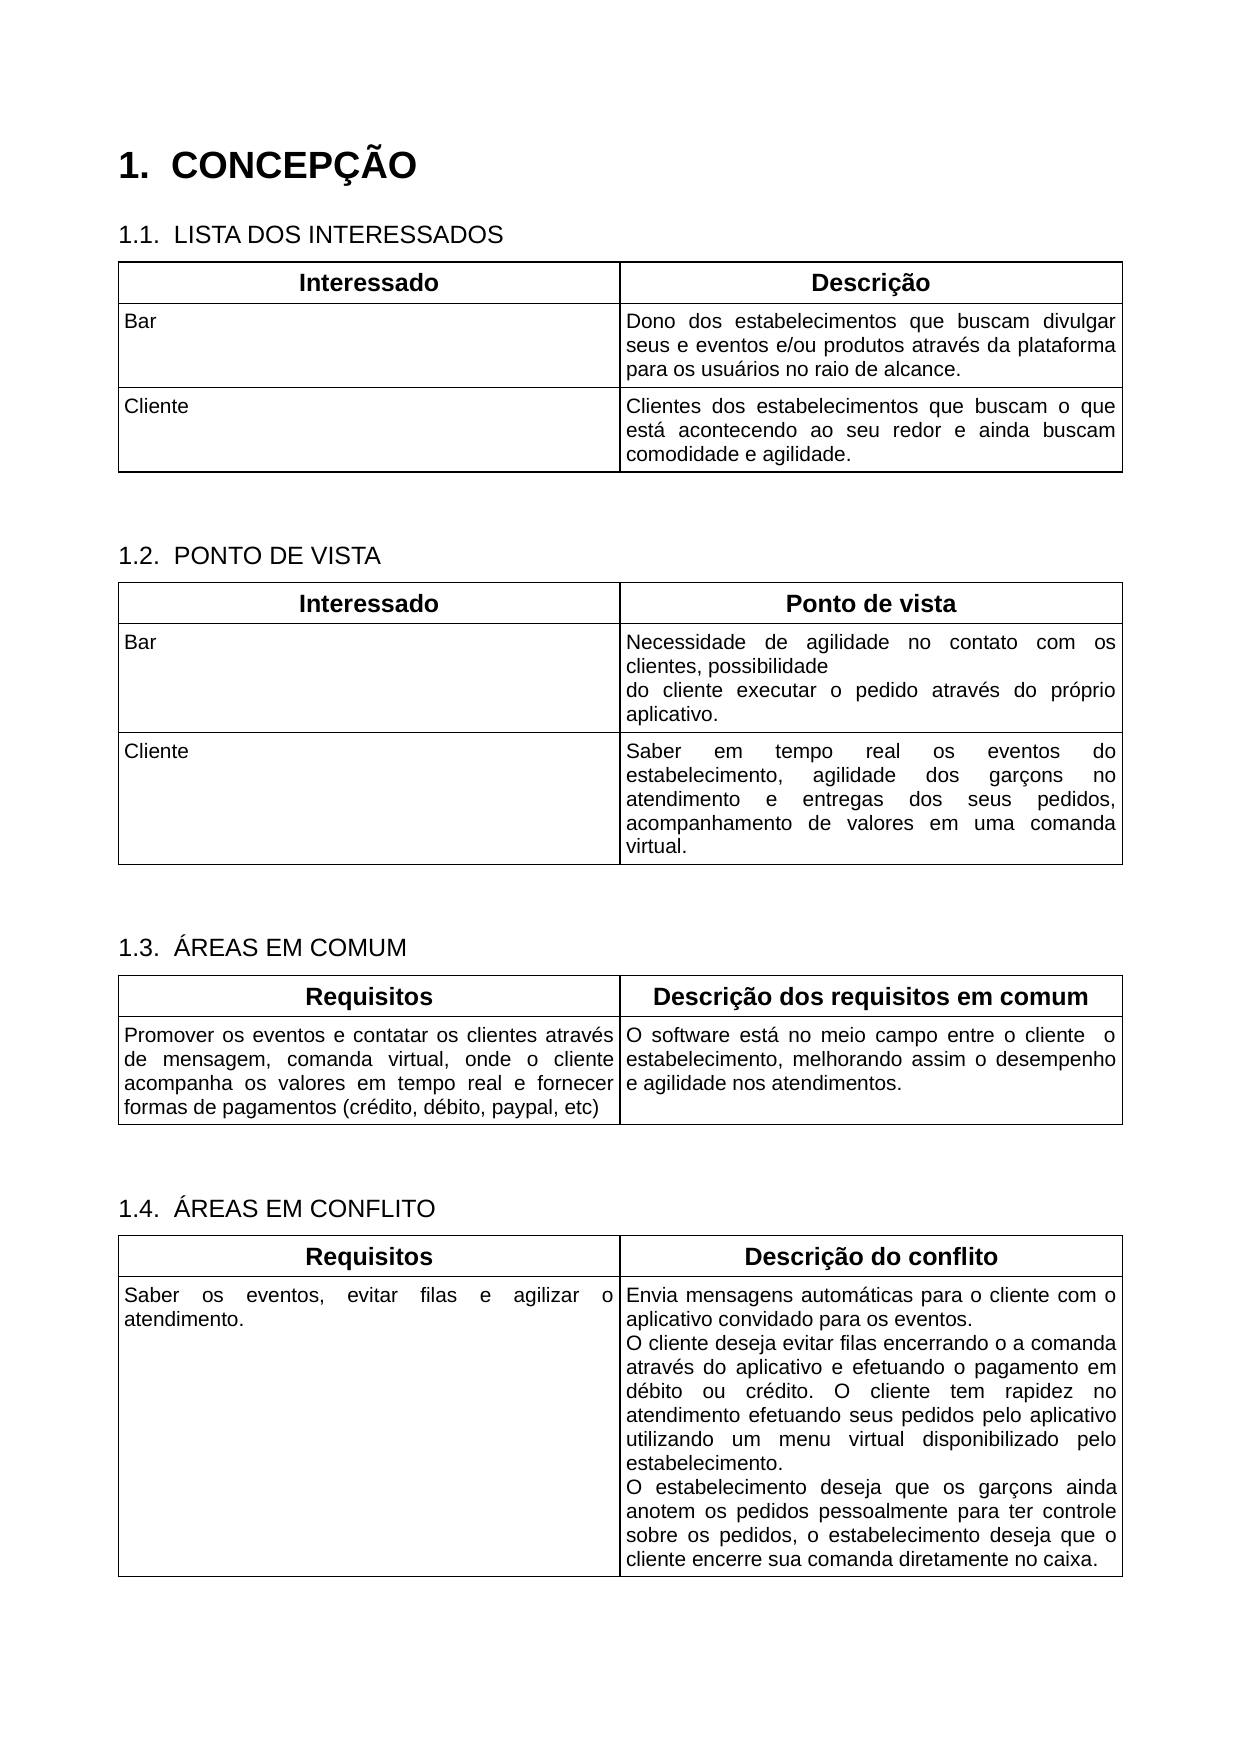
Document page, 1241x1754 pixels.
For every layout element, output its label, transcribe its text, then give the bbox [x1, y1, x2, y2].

table_cell Saber os eventos, evitar filas e agilizar o atendimento. [119, 1277, 619, 1576]
table_header Interessado [119, 583, 619, 623]
subtitle Lista dos interessados [118, 220, 1122, 249]
table_header Requisitos [119, 976, 619, 1016]
table_cell Bar [119, 304, 619, 387]
table_cell Bar [119, 624, 619, 732]
table_header Requisitos [119, 1236, 619, 1276]
table_cell Dono dos estabelecimentos que buscam divulgar seus e eventos e/ou produtos através da plataforma para os usuários no raio de alcance. [621, 304, 1122, 387]
table_header Interessado [119, 263, 619, 303]
table_cell Cliente [119, 388, 619, 471]
subtitle Áreas em conflito [118, 1194, 1122, 1222]
subtitle Ponto de vista [118, 541, 1122, 569]
table_cell Envia mensagens automáticas para o cliente com o aplicativo convidado para os eventos. O cliente deseja evitar filas encerrando o a comanda através do aplicativo e efetuando o pagamento em débito ou crédito. O cliente tem rapidez no atendimento efetuando seus pedidos pelo aplicativo utilizando um menu virtual disponibilizado pelo estabelecimento. O estabelecimento deseja que os garçons ainda anotem os pedidos pessoalmente para ter controle sobre os pedidos, o estabelecimento deseja que o cliente encerre sua comanda diretamente no caixa. [621, 1277, 1122, 1576]
table_header Descrição [621, 263, 1122, 303]
table_cell Promover os eventos e contatar os clientes através de mensagem, comanda virtual, onde o cliente acompanha os valores em tempo real e fornecer formas de pagamentos (crédito, débito, paypal, etc) [119, 1017, 619, 1124]
subtitle Concepção [118, 143, 1122, 187]
table_cell O software está no meio campo entre o cliente o estabelecimento, melhorando assim o desempenho e agilidade nos atendimentos. [621, 1017, 1122, 1124]
table_cell Cliente [119, 733, 619, 864]
subtitle Áreas em comum [118, 933, 1122, 962]
table_header Ponto de vista [621, 583, 1122, 623]
table_header Descrição do conflito [621, 1236, 1122, 1276]
table_cell Saber em tempo real os eventos do estabelecimento, agilidade dos garçons no atendimento e entregas dos seus pedidos, acompanhamento de valores em uma comanda virtual. [621, 733, 1122, 864]
table_cell Clientes dos estabelecimentos que buscam o que está acontecendo ao seu redor e ainda buscam comodidade e agilidade. [621, 388, 1122, 471]
table_cell Necessidade de agilidade no contato com os clientes, possibilidade do cliente executar o pedido através do próprio aplicativo. [621, 624, 1122, 732]
table_header Descrição dos requisitos em comum [621, 976, 1122, 1016]
